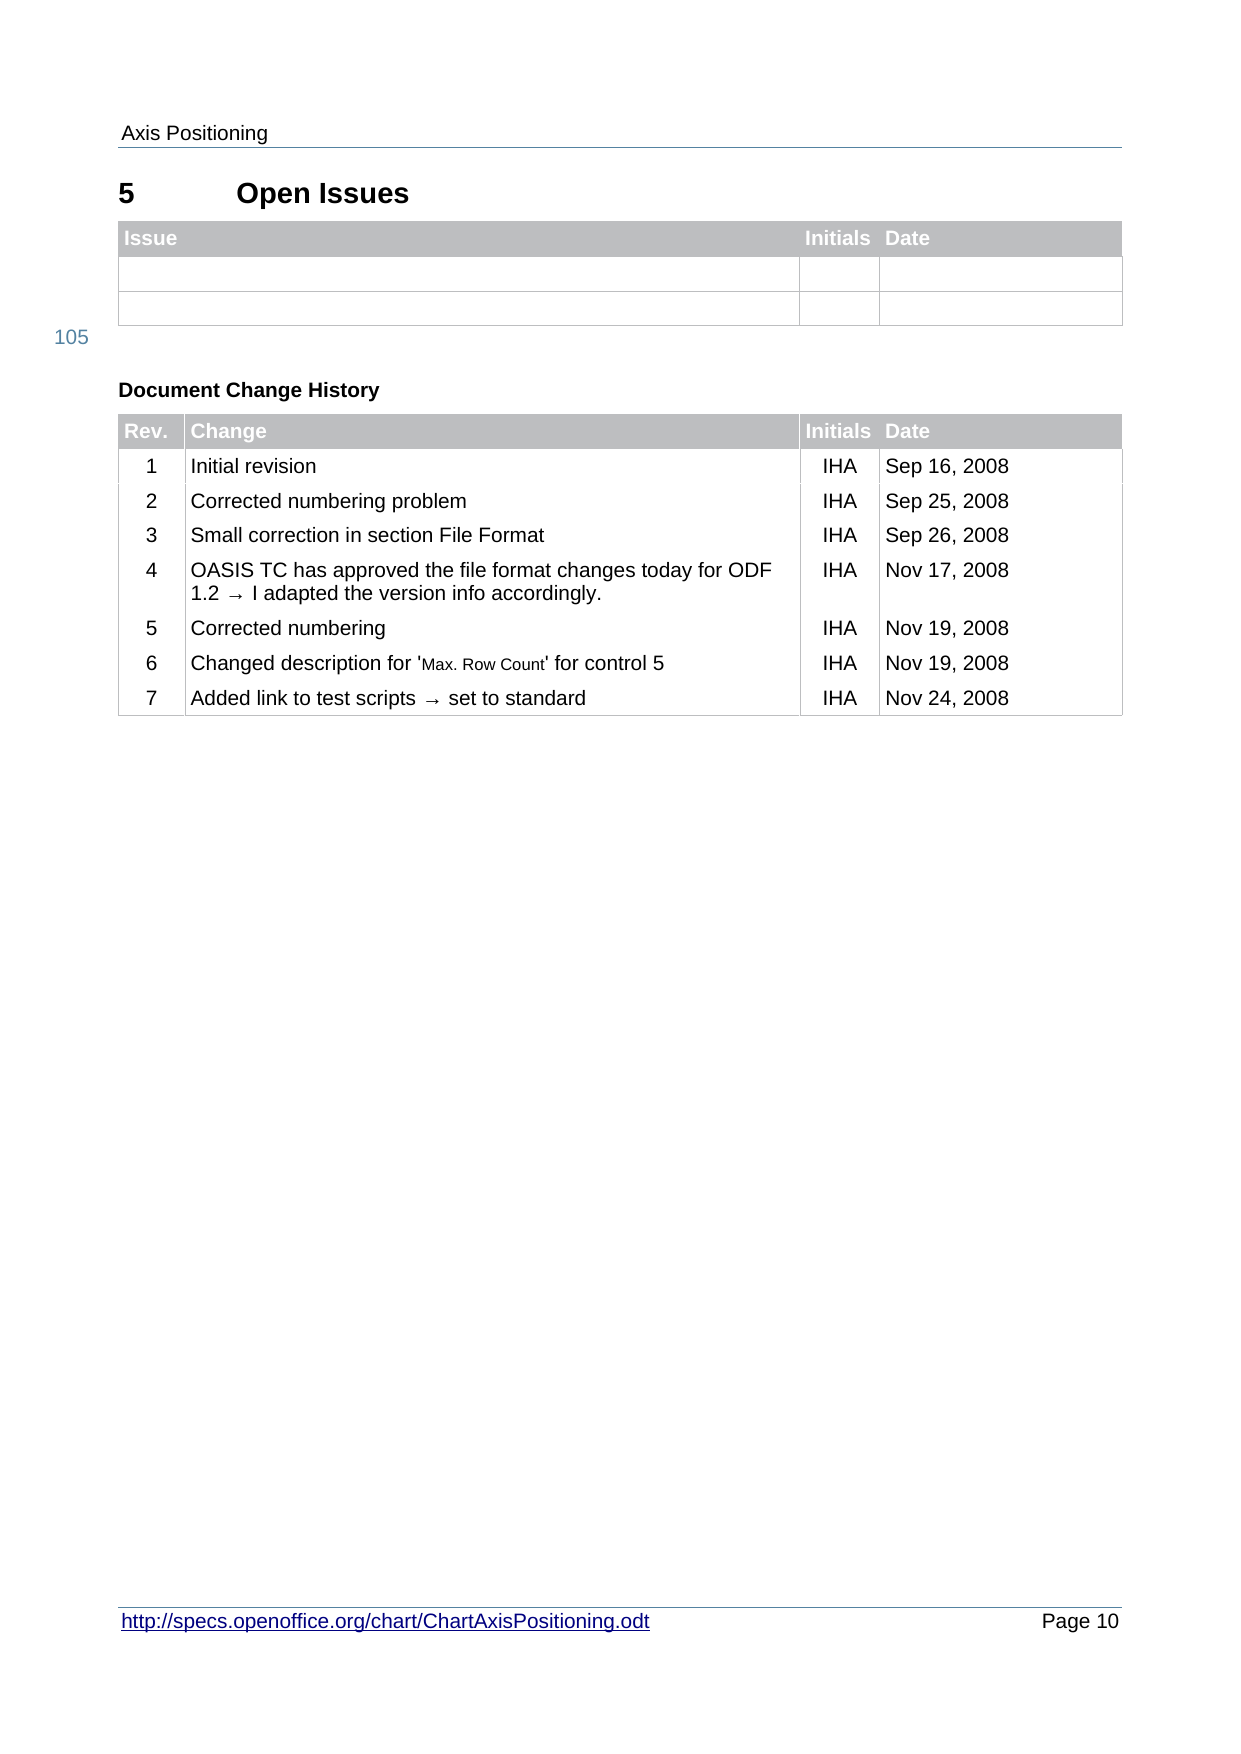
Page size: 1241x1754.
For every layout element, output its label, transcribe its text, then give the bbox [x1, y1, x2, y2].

table_header Rev. [118, 414, 184, 449]
table_cell IHA [801, 484, 879, 518]
table_cell IHA [801, 553, 879, 611]
table_cell IHA [801, 449, 879, 483]
table_cell Sep 16, 2008 [880, 449, 1122, 483]
table_cell Initial revision [186, 449, 799, 483]
table_cell Nov 24, 2008 [880, 680, 1122, 715]
table_cell Corrected numbering [186, 611, 799, 646]
table_cell IHA [801, 518, 879, 553]
table_header Date [879, 414, 1122, 449]
table_header Initials [800, 414, 879, 449]
table_cell 3 [119, 518, 184, 553]
table_cell Nov 19, 2008 [880, 646, 1122, 680]
subtitle Document Change History [118, 378, 1122, 402]
table_cell Sep 26, 2008 [880, 518, 1122, 553]
subtitle Open Issues [118, 177, 1122, 209]
table_cell Corrected numbering problem [186, 484, 799, 518]
table_header Change [185, 414, 799, 449]
table_cell Changed description for 'Max. Row Count' for control 5 [186, 646, 799, 680]
table_cell Sep 25, 2008 [880, 484, 1122, 518]
table_cell Added link to test scripts → set to standard [186, 680, 799, 715]
table_cell Nov 17, 2008 [880, 553, 1122, 611]
table_cell 4 [119, 553, 184, 611]
table_cell 2 [119, 484, 184, 518]
table_cell 6 [119, 646, 184, 680]
table_cell IHA [801, 611, 879, 646]
table_cell 7 [119, 680, 184, 715]
table_cell 1 [119, 449, 184, 483]
table_cell OASIS TC has approved the file format changes today for ODF 1.2 → I adapted the version info accordingly. [186, 553, 799, 611]
table_cell [800, 292, 879, 325]
table_cell Small correction in section File Format [186, 518, 799, 553]
table_cell [800, 257, 879, 291]
table_cell [880, 257, 1122, 291]
table_cell [119, 257, 799, 291]
table_cell Nov 19, 2008 [880, 611, 1122, 646]
table_cell IHA [801, 680, 879, 715]
table_cell [119, 292, 799, 325]
table_header Issue [118, 221, 799, 256]
table_header Initials [799, 221, 879, 256]
table_cell [880, 292, 1122, 325]
table_cell IHA [801, 646, 879, 680]
table_cell 5 [119, 611, 184, 646]
table_header Date [879, 221, 1122, 256]
